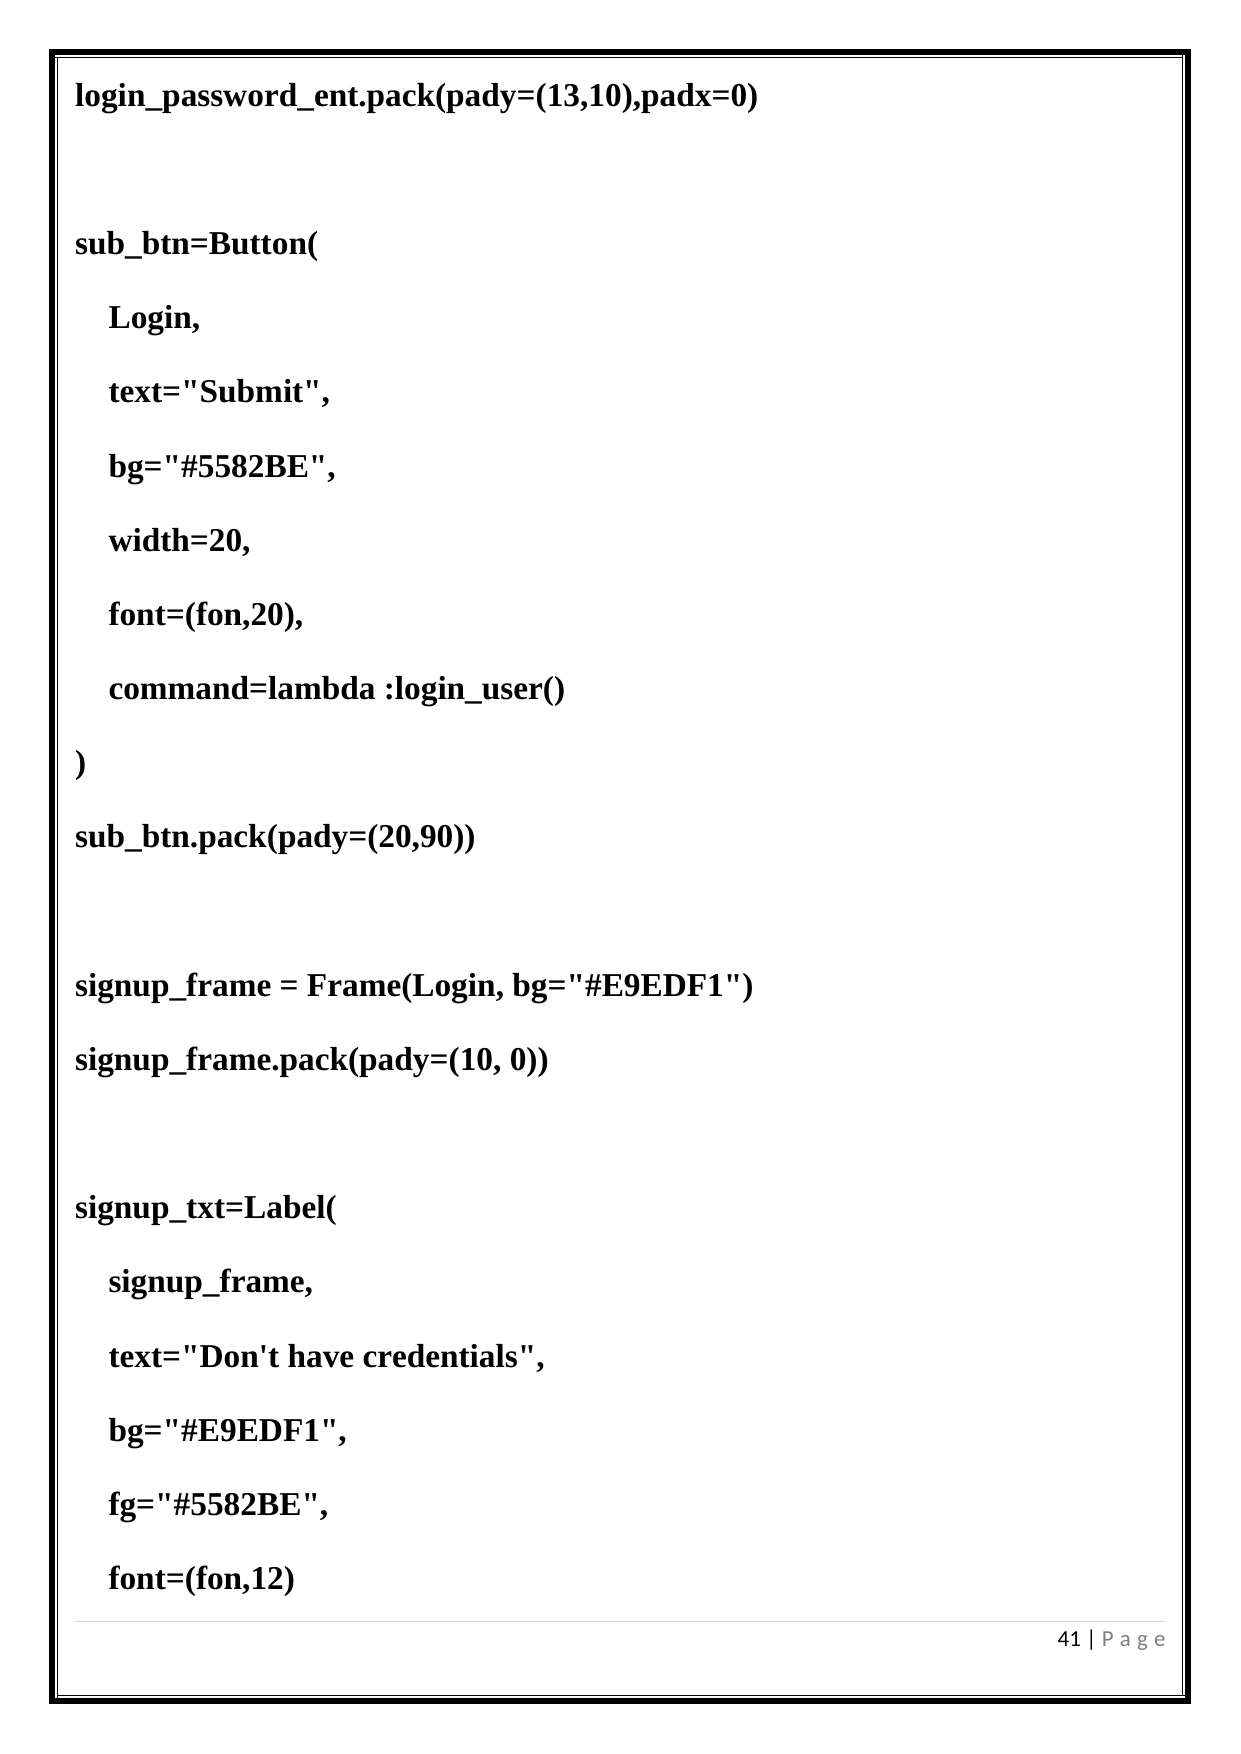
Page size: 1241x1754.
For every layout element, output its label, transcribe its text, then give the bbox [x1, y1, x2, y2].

text login_password_ent.pack(pady=(13,10),padx=0) [75, 75, 1165, 113]
text fg="#5582BE", [75, 1484, 1165, 1522]
text bg="#5582BE", [75, 446, 1165, 484]
text Login, [75, 297, 1165, 336]
text bg="#E9EDF1", [75, 1410, 1165, 1448]
text text="Submit", [75, 372, 1165, 410]
text ) [75, 742, 1165, 781]
text signup_txt=Label( [75, 1187, 1165, 1226]
text sub_btn=Button( [75, 223, 1165, 262]
text sub_btn.pack(pady=(20,90)) [75, 817, 1165, 855]
text command=lambda :login_user() [75, 668, 1165, 707]
text signup_frame.pack(pady=(10, 0)) [75, 1039, 1165, 1077]
text font=(fon,20), [75, 594, 1165, 632]
text signup_frame, [75, 1262, 1165, 1300]
text signup_frame = Frame(Login, bg="#E9EDF1") [75, 965, 1165, 1003]
text text="Don't have credentials", [75, 1336, 1165, 1374]
text width=20, [75, 520, 1165, 558]
text font=(fon,12) [75, 1558, 1165, 1597]
